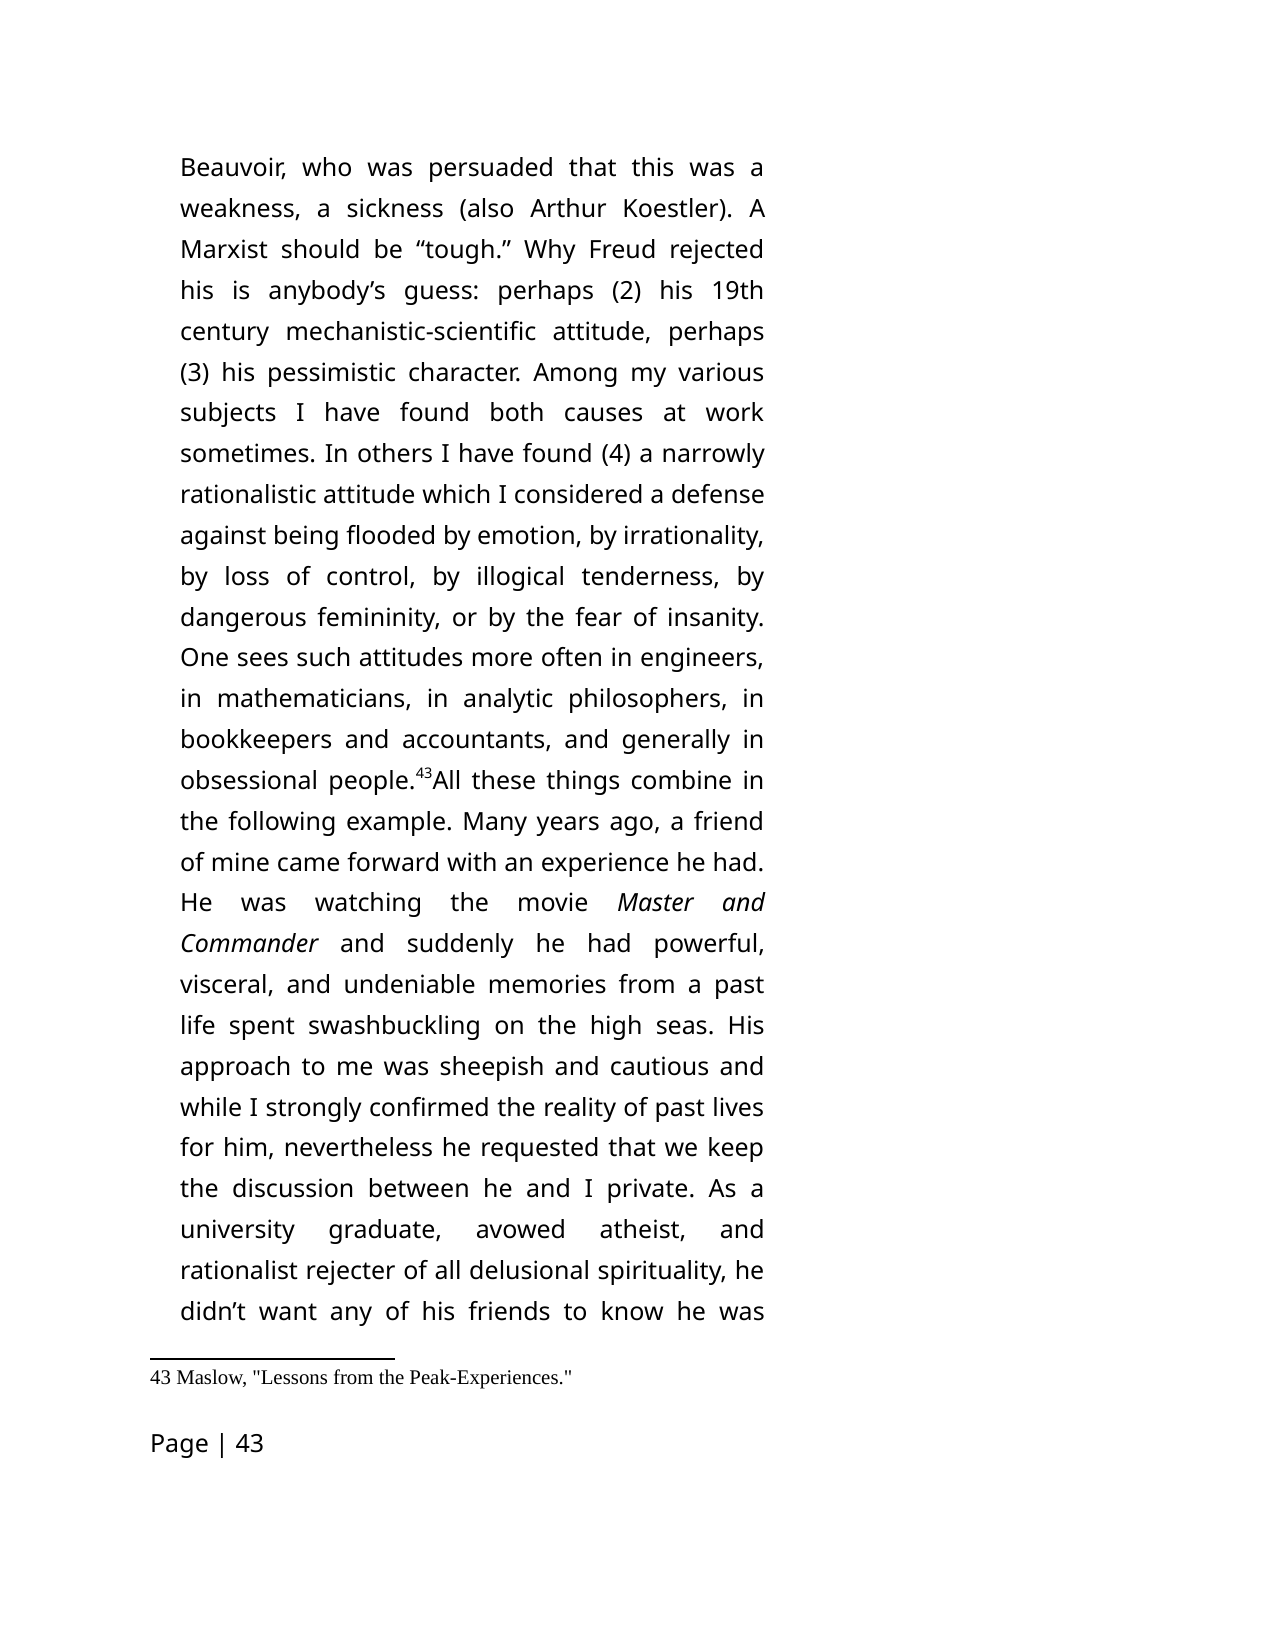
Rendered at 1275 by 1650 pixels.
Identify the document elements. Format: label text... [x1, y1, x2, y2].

text Maslow, "Lessons from the Peak-Experiences." [150, 1365, 1125, 1389]
